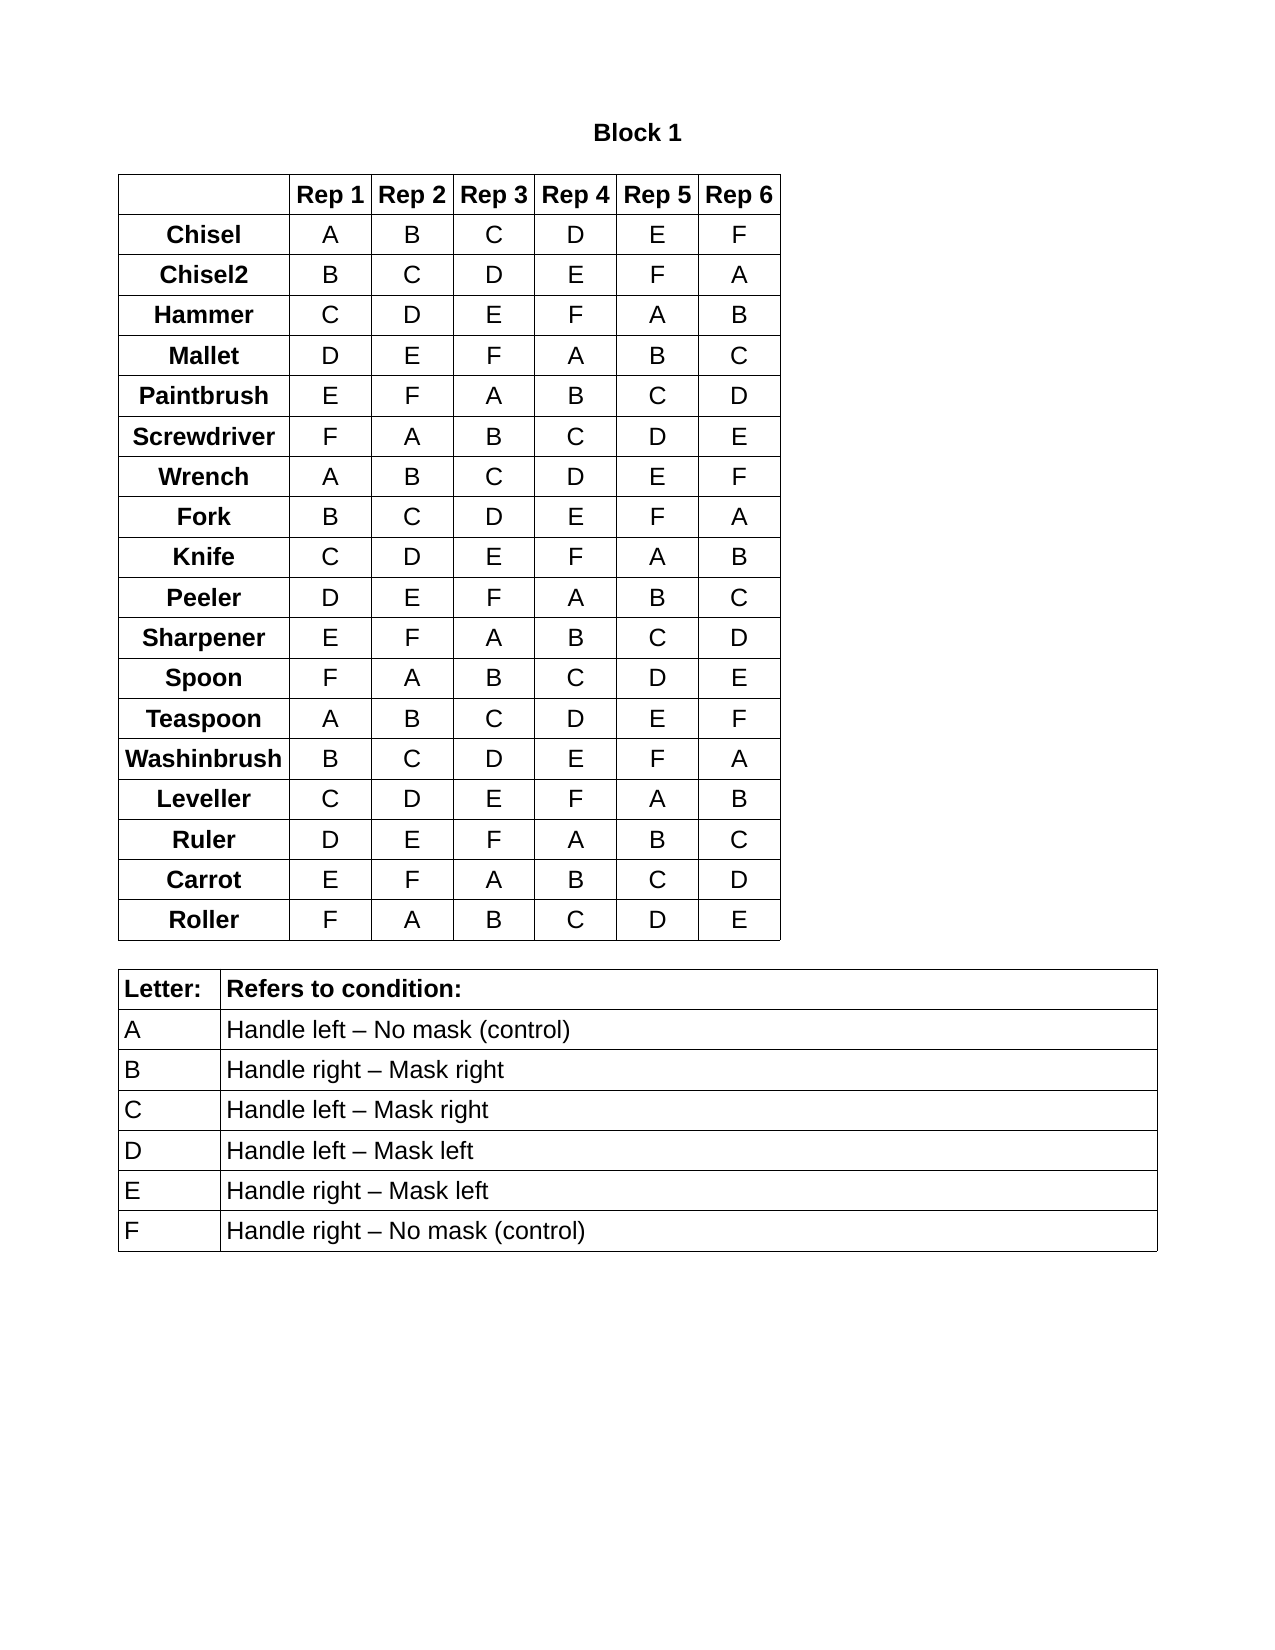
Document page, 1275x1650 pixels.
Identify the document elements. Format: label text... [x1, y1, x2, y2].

table_cell E [535, 739, 616, 778]
table_cell B [290, 497, 371, 537]
table_cell E [119, 1171, 220, 1210]
table_cell B [119, 1050, 220, 1089]
table_cell F [535, 780, 616, 819]
table_cell C [372, 497, 453, 537]
table_cell A [617, 296, 698, 335]
table_cell F [699, 457, 780, 496]
table_cell F [372, 860, 453, 899]
table_cell E [372, 336, 453, 375]
table_cell A [535, 336, 616, 375]
table_cell D [372, 780, 453, 819]
table_cell C [454, 699, 534, 738]
table_header Rep 2 [372, 175, 453, 214]
table_cell D [699, 618, 780, 657]
table_cell D [372, 538, 453, 577]
table_header Rep 5 [617, 175, 698, 214]
table_cell F [617, 497, 698, 537]
table_cell A [535, 820, 616, 859]
table_cell B [535, 618, 616, 657]
table_cell Roller [119, 900, 289, 940]
table_cell D [454, 255, 534, 295]
table_header Refers to condition: [221, 970, 1157, 1009]
table_cell E [290, 860, 371, 899]
table_cell B [699, 780, 780, 819]
table_cell C [617, 860, 698, 899]
table_cell Handle right – Mask left [221, 1171, 1157, 1210]
table_cell C [617, 618, 698, 657]
text Block 1 [118, 118, 1157, 147]
table_cell B [454, 900, 534, 940]
table_cell F [454, 336, 534, 375]
table_cell E [699, 659, 780, 698]
table_cell D [699, 860, 780, 899]
table_cell Ruler [119, 820, 289, 859]
table_cell B [372, 457, 453, 496]
table_cell D [290, 820, 371, 859]
table_cell D [290, 336, 371, 375]
table_cell E [372, 578, 453, 617]
table_cell B [535, 376, 616, 416]
table_cell A [290, 699, 371, 738]
table_cell E [454, 296, 534, 335]
table_cell Fork [119, 497, 289, 537]
table_cell Hammer [119, 296, 289, 335]
table_cell B [290, 255, 371, 295]
table_cell Chisel [119, 215, 289, 254]
table_cell D [617, 900, 698, 940]
table_cell C [535, 900, 616, 940]
table_cell C [617, 376, 698, 416]
table_cell D [454, 497, 534, 537]
table_cell C [454, 457, 534, 496]
table_cell B [454, 417, 534, 456]
table_header Rep 4 [535, 175, 616, 214]
table_cell Teaspoon [119, 699, 289, 738]
table_cell A [454, 860, 534, 899]
table_cell A [617, 780, 698, 819]
table_cell F [372, 618, 453, 657]
table_cell E [617, 699, 698, 738]
table_cell F [290, 417, 371, 456]
table_cell D [617, 417, 698, 456]
table_cell E [290, 618, 371, 657]
table_cell F [454, 578, 534, 617]
table_header Letter: [119, 970, 220, 1009]
table_cell F [290, 900, 371, 940]
table_cell B [372, 699, 453, 738]
table_cell C [535, 417, 616, 456]
table_cell C [699, 820, 780, 859]
table_cell A [372, 659, 453, 698]
table_cell C [119, 1091, 220, 1130]
table_cell Spoon [119, 659, 289, 698]
table_cell E [372, 820, 453, 859]
table_cell A [372, 417, 453, 456]
table_cell C [454, 215, 534, 254]
table_cell A [290, 215, 371, 254]
table_cell Handle right – Mask right [221, 1050, 1157, 1089]
table_cell Knife [119, 538, 289, 577]
table_cell F [617, 739, 698, 778]
table_cell C [290, 780, 371, 819]
table_cell A [372, 900, 453, 940]
table_cell A [454, 376, 534, 416]
table_cell E [535, 497, 616, 537]
table_cell Paintbrush [119, 376, 289, 416]
table_cell F [372, 376, 453, 416]
table_cell C [290, 538, 371, 577]
table_cell Carrot [119, 860, 289, 899]
table_cell Handle right – No mask (control) [221, 1211, 1157, 1251]
table_cell A [535, 578, 616, 617]
table_cell C [699, 578, 780, 617]
table_cell Screwdriver [119, 417, 289, 456]
table_cell D [119, 1131, 220, 1170]
table_cell D [372, 296, 453, 335]
table_cell Leveller [119, 780, 289, 819]
table_cell Chisel2 [119, 255, 289, 295]
table_cell C [699, 336, 780, 375]
table_cell B [454, 659, 534, 698]
table_cell C [372, 255, 453, 295]
table_cell A [454, 618, 534, 657]
table_cell A [699, 739, 780, 778]
table_cell B [699, 538, 780, 577]
table_cell D [454, 739, 534, 778]
table_cell Handle left – Mask left [221, 1131, 1157, 1170]
table_cell F [699, 215, 780, 254]
table_cell A [290, 457, 371, 496]
table_cell Sharpener [119, 618, 289, 657]
table_cell D [535, 457, 616, 496]
table_cell D [617, 659, 698, 698]
table_cell C [535, 659, 616, 698]
table_cell A [699, 497, 780, 537]
table_cell B [290, 739, 371, 778]
table_cell B [535, 860, 616, 899]
table_cell E [699, 900, 780, 940]
table_cell E [454, 780, 534, 819]
table_cell C [290, 296, 371, 335]
table_cell A [617, 538, 698, 577]
table_cell A [119, 1010, 220, 1049]
table_cell F [119, 1211, 220, 1251]
table_header [119, 175, 289, 214]
table_cell Wrench [119, 457, 289, 496]
table_cell Washinbrush [119, 739, 289, 778]
table_header Rep 1 [290, 175, 371, 214]
table_cell B [617, 578, 698, 617]
table_cell E [290, 376, 371, 416]
table_cell D [535, 699, 616, 738]
table_cell E [617, 215, 698, 254]
table_cell E [454, 538, 534, 577]
table_cell F [290, 659, 371, 698]
table_cell D [699, 376, 780, 416]
table_cell E [699, 417, 780, 456]
table_cell E [617, 457, 698, 496]
table_cell D [535, 215, 616, 254]
table_cell C [372, 739, 453, 778]
table_cell F [535, 296, 616, 335]
table_cell F [535, 538, 616, 577]
table_cell Handle left – No mask (control) [221, 1010, 1157, 1049]
table_cell Peeler [119, 578, 289, 617]
table_cell F [699, 699, 780, 738]
table_cell Mallet [119, 336, 289, 375]
table_header Rep 6 [699, 175, 780, 214]
table_cell B [372, 215, 453, 254]
table_cell F [454, 820, 534, 859]
table_header Rep 3 [454, 175, 534, 214]
table_cell B [617, 820, 698, 859]
table_cell B [617, 336, 698, 375]
table_cell F [617, 255, 698, 295]
table_cell E [535, 255, 616, 295]
table_cell A [699, 255, 780, 295]
table_cell B [699, 296, 780, 335]
table_cell D [290, 578, 371, 617]
table_cell Handle left – Mask right [221, 1091, 1157, 1130]
